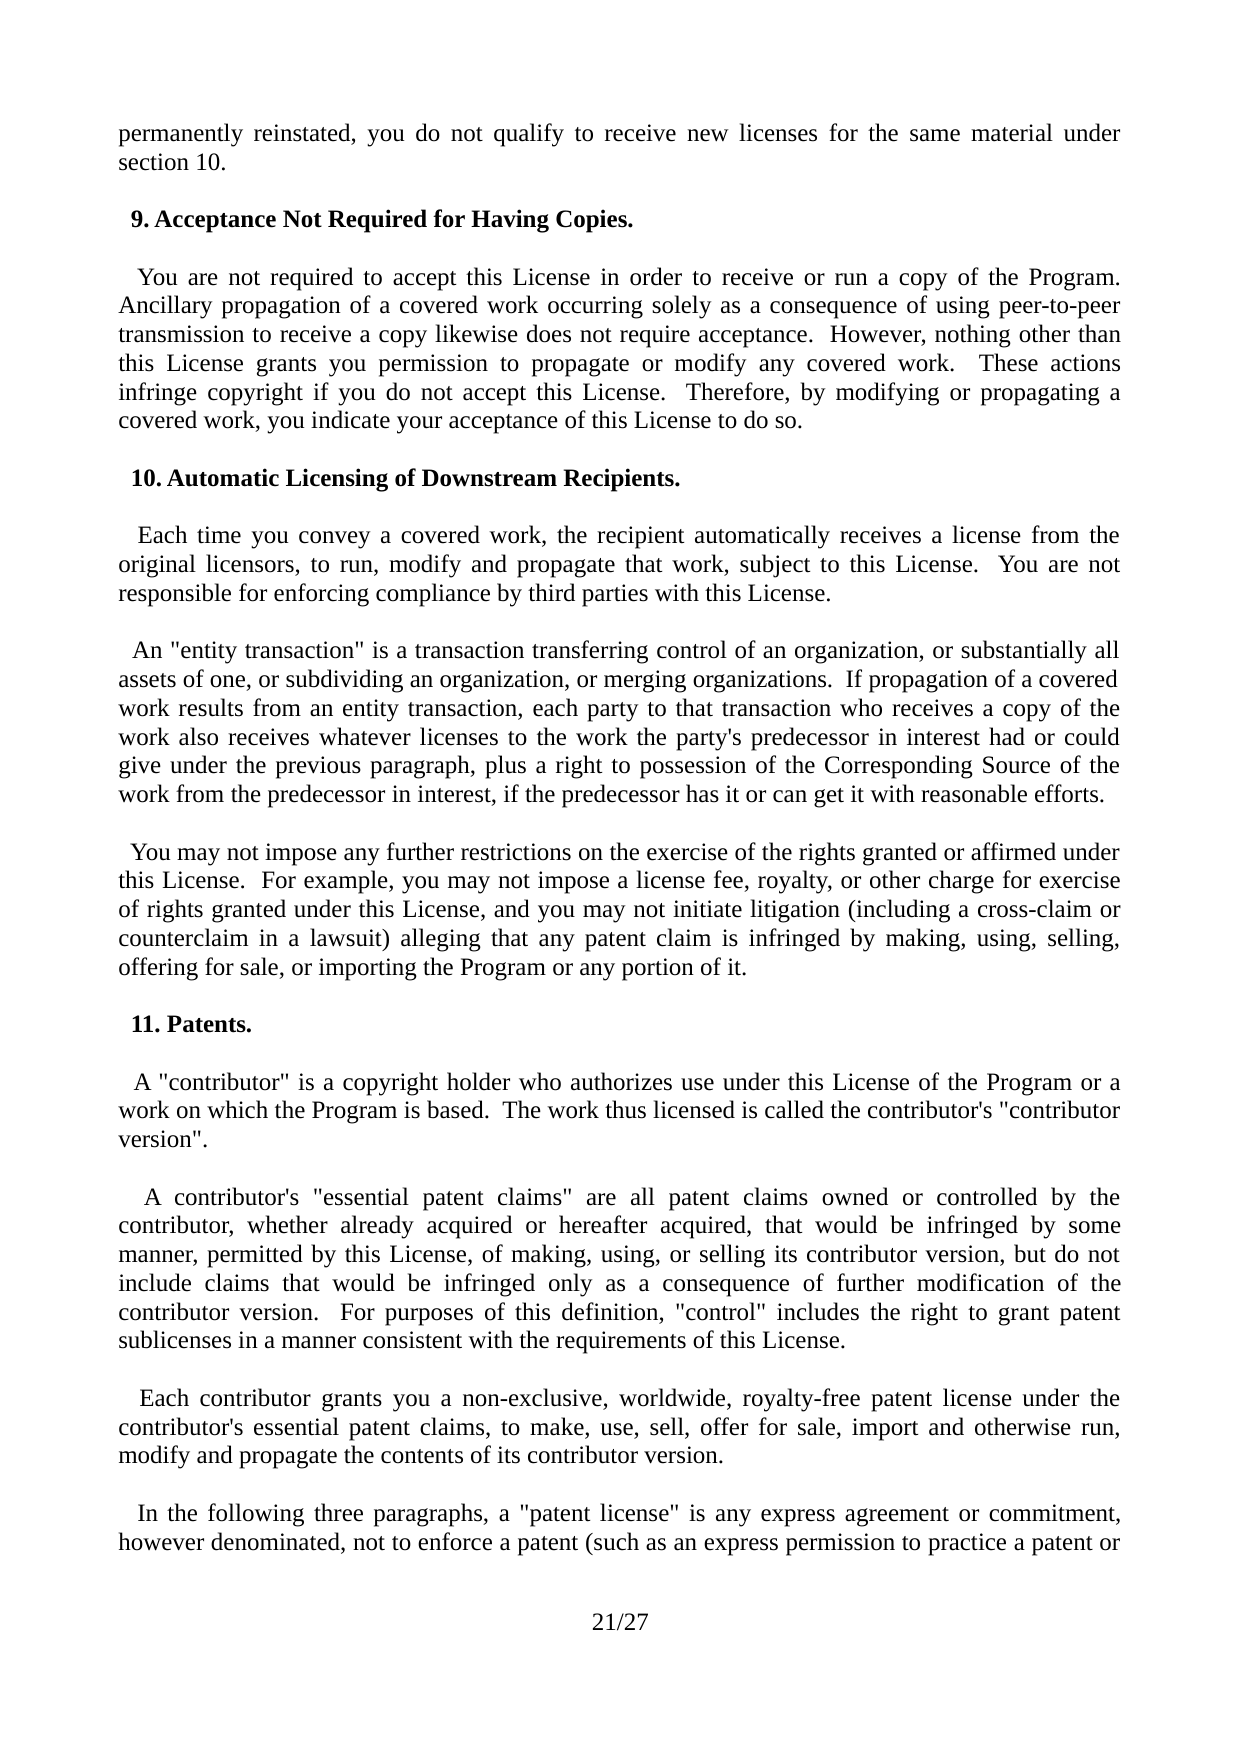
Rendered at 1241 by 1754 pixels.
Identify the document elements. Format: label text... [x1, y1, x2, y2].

text You may not impose any further restrictions on the exercise of the rights granted or affirmed under this License. For example, you may not impose a license fee, royalty, or other charge for exercise of rights granted under this License, and you may not initiate litigation (including a cross-claim or counterclaim in a lawsuit) alleging that any patent claim is infringed by making, using, selling, offering for sale, or importing the Program or any portion of it. [118, 837, 1122, 981]
text Each time you convey a covered work, the recipient automatically receives a license from the original licensors, to run, modify and propagate that work, subject to this License. You are not responsible for enforcing compliance by third parties with this License. [118, 521, 1122, 607]
text 10. Automatic Licensing of Downstream Recipients. [118, 463, 1122, 492]
text permanently reinstated, you do not qualify to receive new licenses for the same material under section 10. [118, 118, 1122, 176]
text You are not required to accept this License in order to receive or run a copy of the Program. Ancillary propagation of a covered work occurring solely as a consequence of using peer-to-peer transmission to receive a copy likewise does not require acceptance. However, nothing other than this License grants you permission to propagate or modify any covered work. These actions infringe copyright if you do not accept this License. Therefore, by modifying or propagating a covered work, you indicate your acceptance of this License to do so. [118, 262, 1122, 434]
text An "entity transaction" is a transaction transferring control of an organization, or substantially all assets of one, or subdividing an organization, or merging organizations. If propagation of a covered [118, 636, 1122, 693]
text 9. Acceptance Not Required for Having Copies. [118, 204, 1122, 233]
text In the following three paragraphs, a "patent license" is any express agreement or commitment, however denominated, not to enforce a patent (such as an express permission to practice a patent or [118, 1498, 1122, 1556]
text Each contributor grants you a non-exclusive, worldwide, royalty-free patent license under the contributor's essential patent claims, to make, use, sell, offer for sale, import and otherwise run, modify and propagate the contents of its contributor version. [118, 1383, 1122, 1469]
text A contributor's "essential patent claims" are all patent claims owned or controlled by the contributor, whether already acquired or hereafter acquired, that would be infringed by some manner, permitted by this License, of making, using, or selling its contributor version, but do not include claims that would be infringed only as a consequence of further modification of the contributor version. For purposes of this definition, "control" includes the right to grant patent sublicenses in a manner consistent with the requirements of this License. [118, 1182, 1122, 1354]
text A "contributor" is a copyright holder who authorizes use under this License of the Program or a work on which the Program is based. The work thus licensed is called the contributor's "contributor version". [118, 1067, 1122, 1153]
text work results from an entity transaction, each party to that transaction who receives a copy of the work also receives whatever licenses to the work the party's predecessor in interest had or could give under the previous paragraph, plus a right to possession of the Corresponding Source of the work from the predecessor in interest, if the predecessor has it or can get it with reasonable efforts. [118, 693, 1122, 808]
text 11. Patents. [118, 1009, 1122, 1038]
